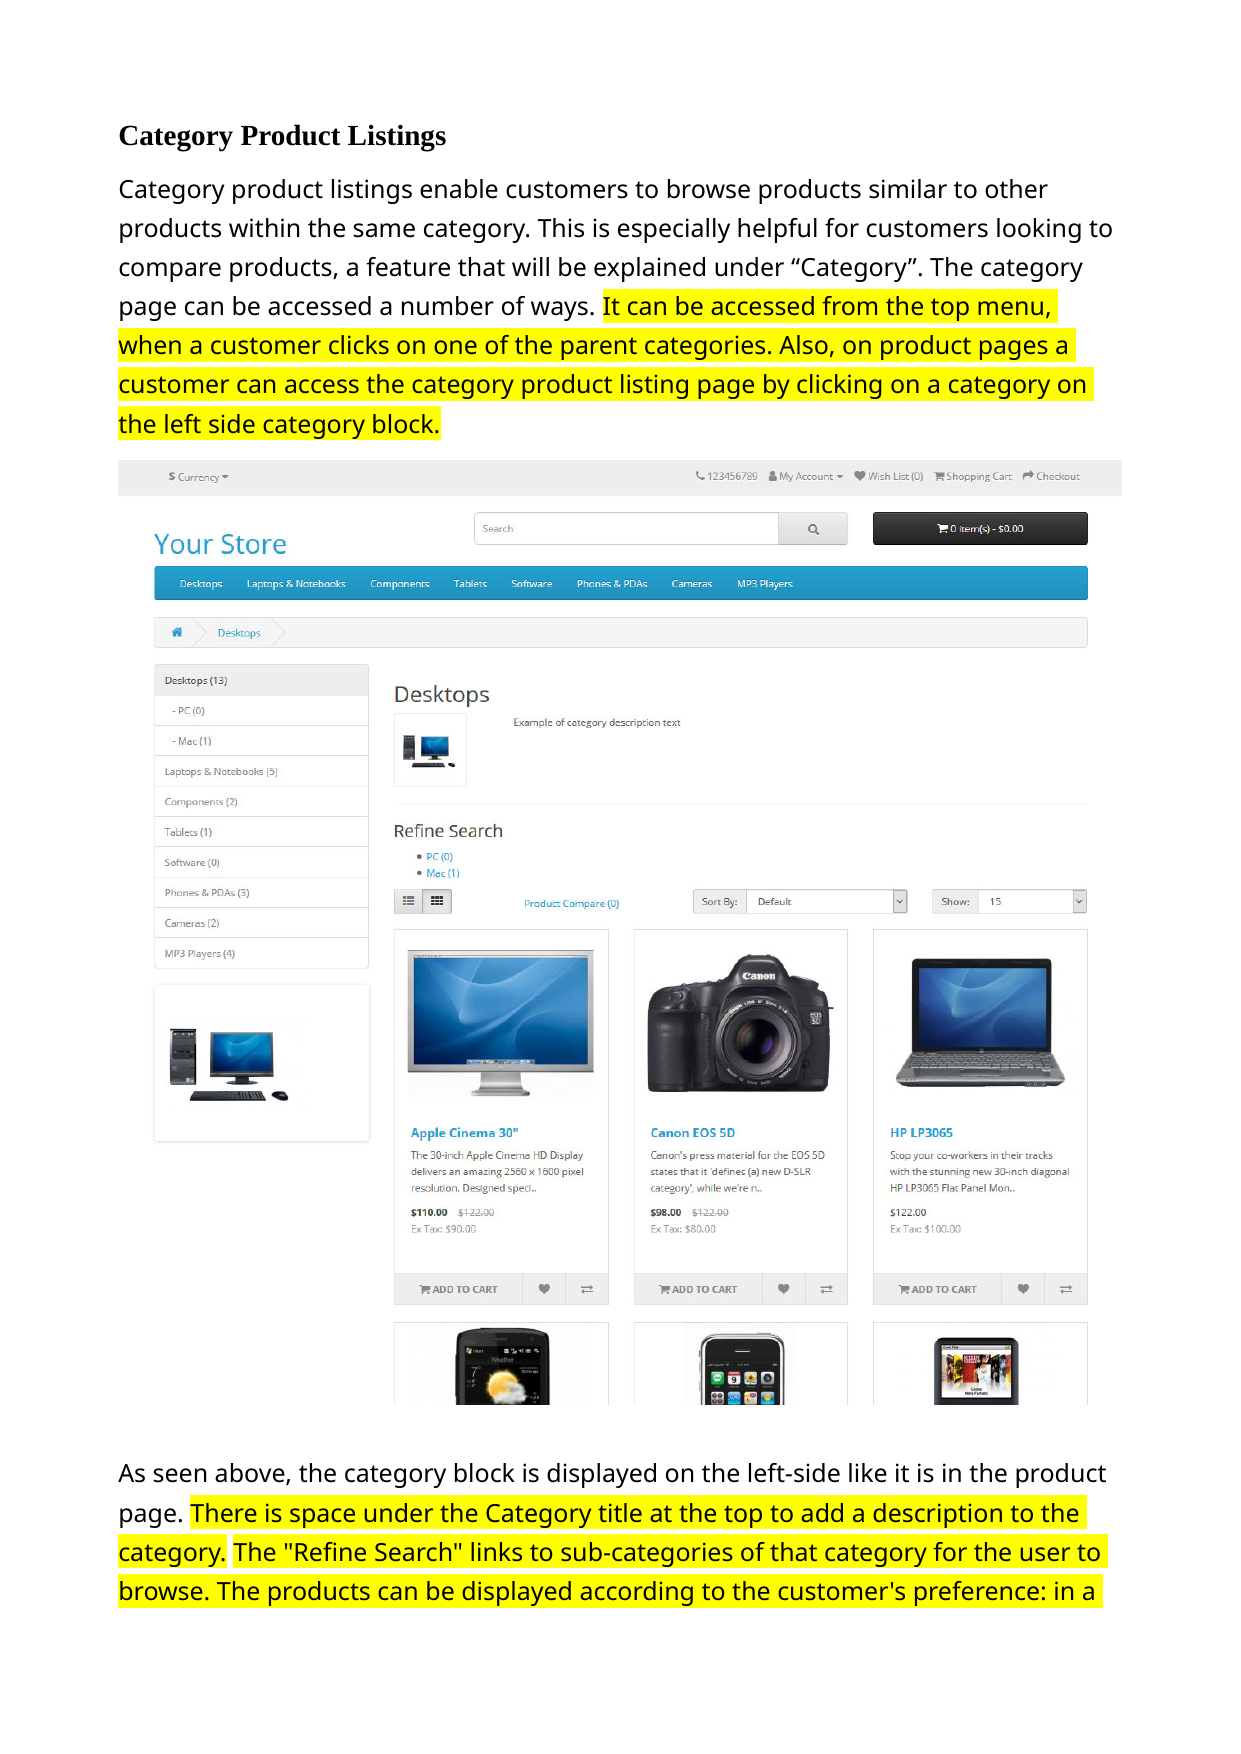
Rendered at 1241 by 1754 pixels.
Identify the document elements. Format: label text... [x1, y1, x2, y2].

text As seen above, the category block is displayed on the left-side like it is in the product page. There is space under the Category title at the top to add a description to the category. The "Refine Search" links to sub-categories of that category for the user to browse. The products can be displayed according to the customer's preference: in a [118, 1456, 1122, 1608]
picture [118, 460, 1123, 1405]
text Category Product Listings [118, 118, 1122, 152]
text Category product listings enable customers to browse products similar to other products within the same category. This is especially helpful for customers looking to compare products, a feature that will be explained under “Category”. The category page can be accessed a number of ways. It can be accessed from the top menu, when a customer clicks on one of the parent categories. Also, on product pages a customer can access the category product listing page by clicking on a category on the left side category block. [118, 171, 1122, 440]
